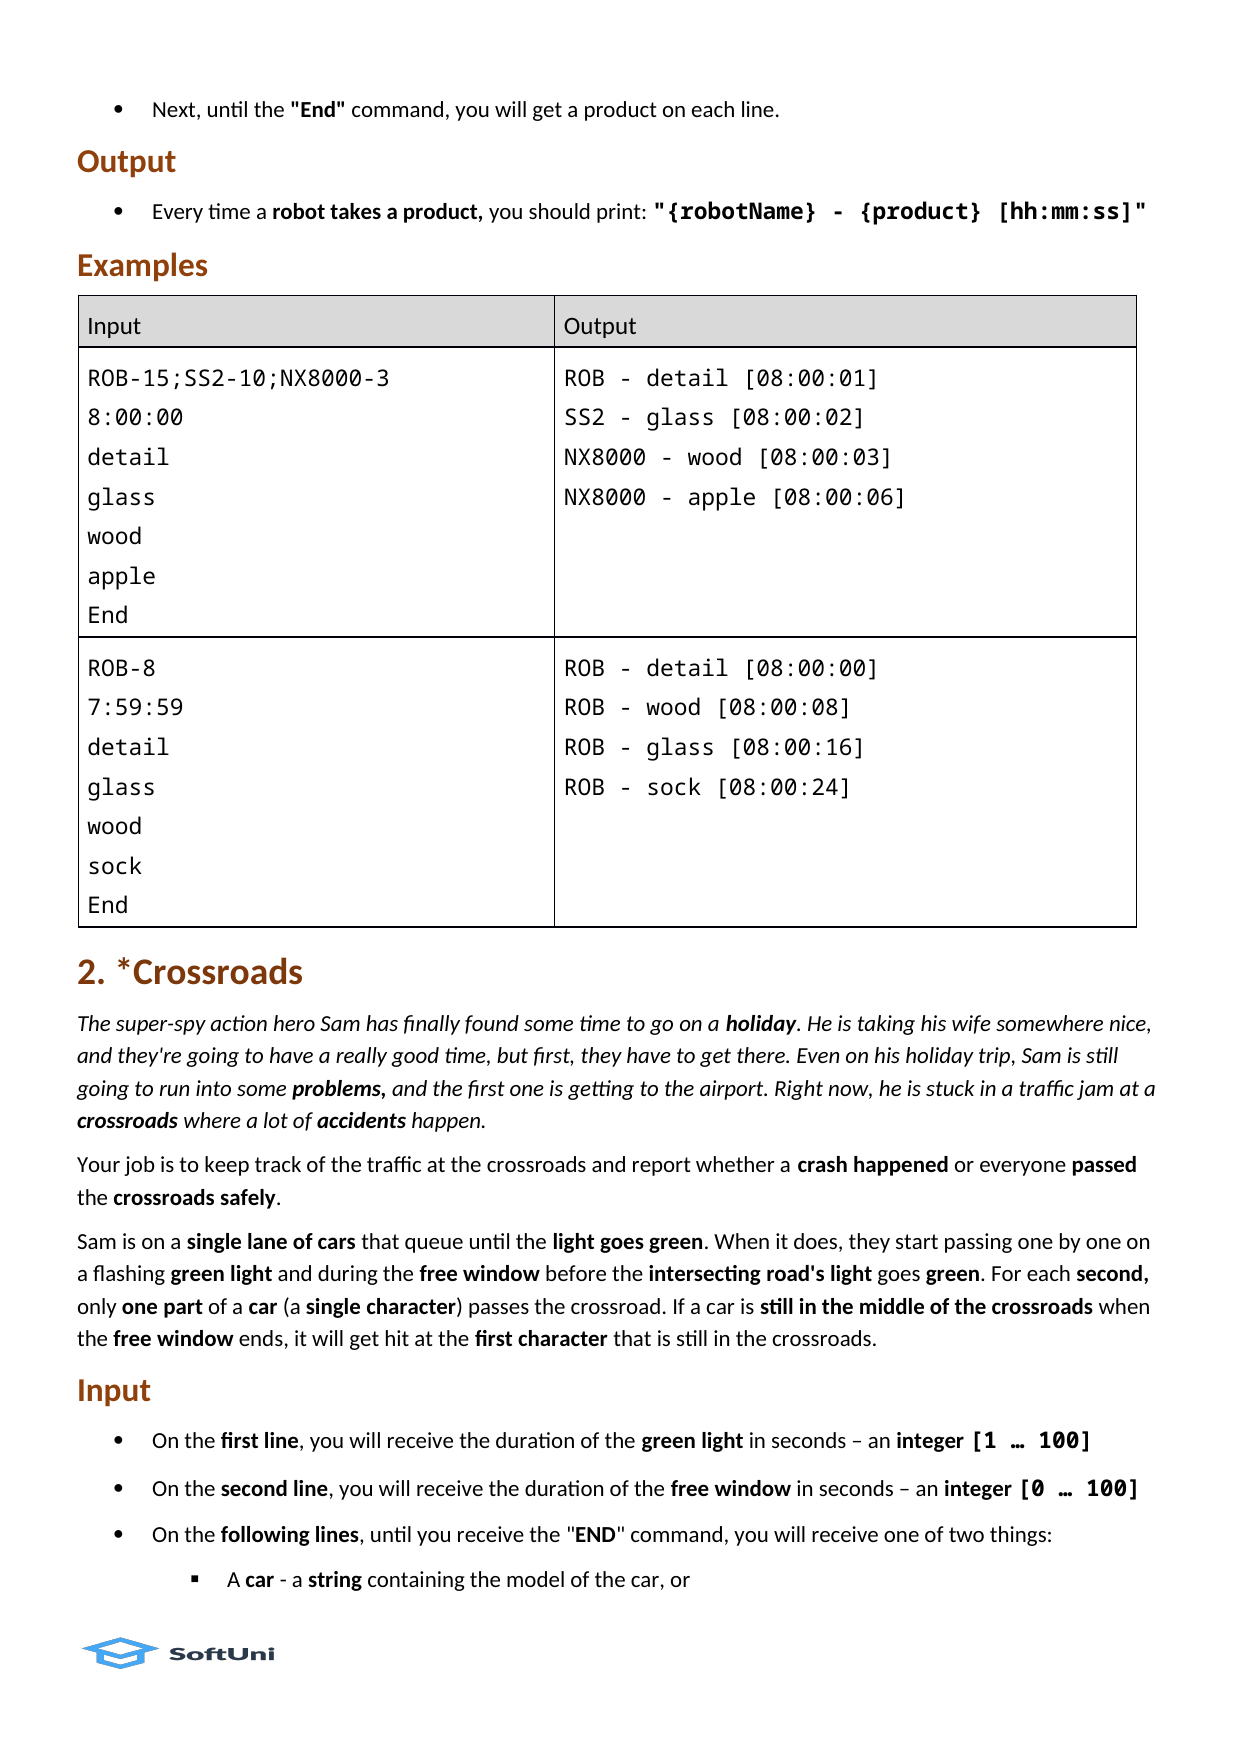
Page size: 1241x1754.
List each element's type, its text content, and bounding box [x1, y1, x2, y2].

list Every time a robot takes a product, you should print: "{robotName} - {product} [hh:mm:ss]" [114, 195, 1163, 226]
table_header Input [79, 296, 554, 346]
table_header Output [555, 296, 1136, 346]
table_cell ROB - detail [08:00:01] SS2 - glass [08:00:02] NX8000 - wood [08:00:03] NX8000 - apple [08:00:06] [555, 348, 1136, 636]
text The super-spy action hero Sam has finally found some time to go on a holiday. He is taking his wife somewhere nice, and they're going to have a really good time, but first, they have to get there. Even on his holiday trip, Sam is still going to run into some problems, and the first one is getting to the airport. Right now, he is stuck in a traffic jam at a crossroads where a lot of accidents happen. [77, 1009, 1163, 1134]
list On the following lines, until you receive the "END" command, you will receive one of two things: [114, 1521, 1163, 1549]
text Your job is to keep track of the traffic at the crossroads and report whether a crash happened or everyone passed the crossroads safely. [77, 1151, 1163, 1211]
text Sam is on a single lane of cars that queue until the light goes green. When it does, they start passing one by one on a flashing green light and during the free window before the intersecting road's light goes green. For each second, only one part of a car (a single character) passes the crossroad. If a car is still in the middle of the crossroads when the free window ends, it will get hit at the first character that is still in the crossroads. [77, 1227, 1163, 1352]
picture [75, 1635, 281, 1672]
subtitle Examples [77, 244, 1163, 284]
list Next, until the "End" command, you will get a product on each line. [114, 95, 1163, 123]
subtitle *Crossroads [77, 948, 1163, 994]
list On the second line, you will receive the duration of the free window in seconds – an integer [0 … 100] [114, 1472, 1163, 1503]
table_cell ROB-15;SS2-10;NX8000-3 8:00:00 detail glass wood apple End [79, 348, 554, 636]
table_cell ROB - detail [08:00:00] ROB - wood [08:00:08] ROB - glass [08:00:16] ROB - sock [08:00:24] [555, 638, 1136, 926]
list A car - a string containing the model of the car, or [189, 1565, 1163, 1593]
subtitle Output [77, 140, 1163, 181]
list On the first line, you will receive the duration of the green light in seconds – an integer [1 … 100] [114, 1424, 1163, 1455]
subtitle Input [77, 1369, 1163, 1409]
table_cell ROB-8 7:59:59 detail glass wood sock End [79, 638, 554, 926]
